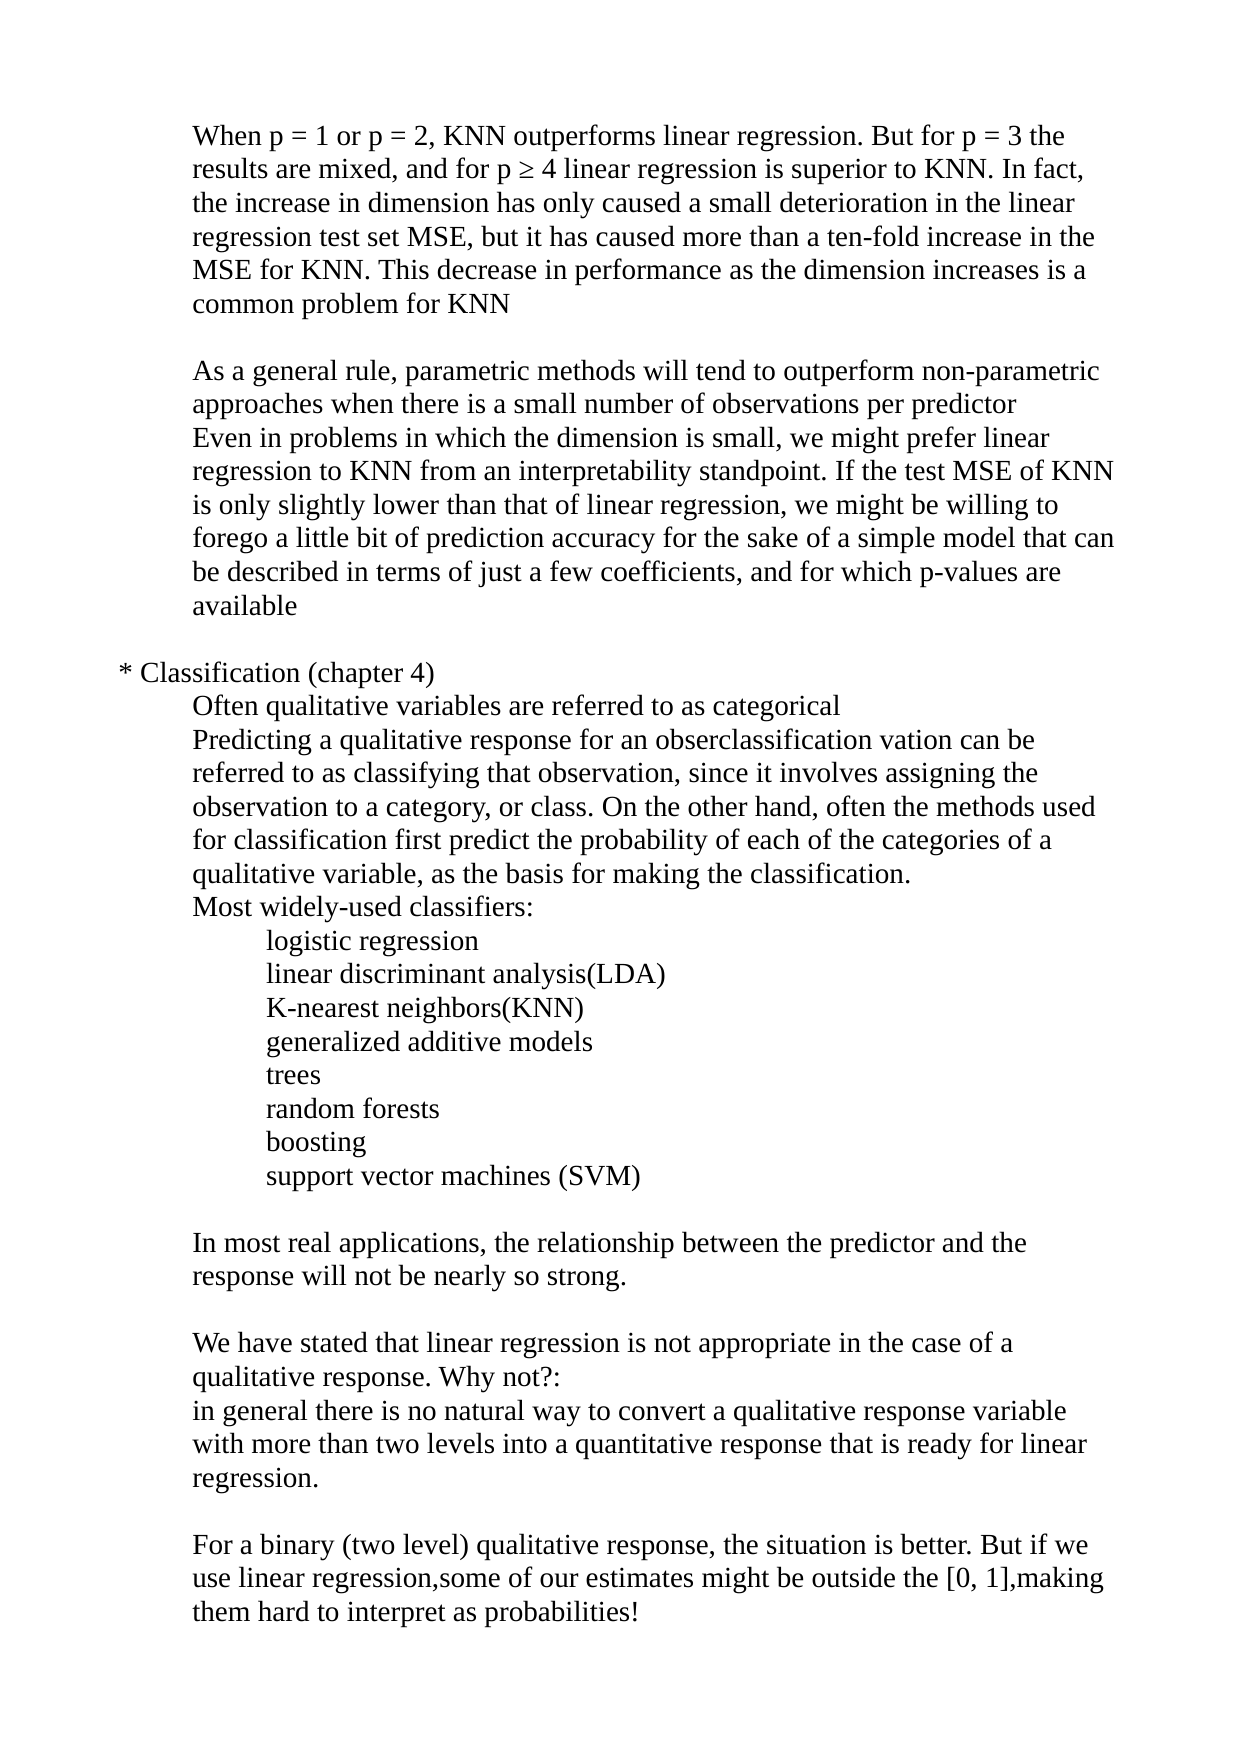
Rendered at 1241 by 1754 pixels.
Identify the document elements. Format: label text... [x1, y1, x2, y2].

text Most widely-used classifiers: [118, 889, 1122, 923]
text When p = 1 or p = 2, KNN outperforms linear regression. But for p = 3 the results are mixed, and for p ≥ 4 linear regression is superior to KNN. In fact, the increase in dimension has only caused a small deterioration in the linear regression test set MSE, but it has caused more than a ten-fold increase in the MSE for KNN. This decrease in performance as the dimension increases is a common problem for KNN [118, 118, 1122, 319]
text support vector machines (SVM) [118, 1158, 1122, 1191]
text We have stated that linear regression is not appropriate in the case of a [118, 1326, 1122, 1359]
text qualitative response. Why not?: [118, 1359, 1122, 1393]
text generalized additive models [118, 1024, 1122, 1057]
text Predicting a qualitative response for an obserclassification vation can be referred to as classifying that observation, since it involves assigning the observation to a category, or class. On the other hand, often the methods used for classification first predict the probability of each of the categories of a qualitative variable, as the basis for making the classification. [118, 722, 1122, 889]
text In most real applications, the relationship between the predictor and the response will not be nearly so strong. [118, 1225, 1122, 1292]
text logistic regression [118, 923, 1122, 957]
text Often qualitative variables are referred to as categorical [118, 688, 1122, 722]
text random forests [118, 1091, 1122, 1124]
text Even in problems in which the dimension is small, we might prefer linear regression to KNN from an interpretability standpoint. If the test MSE of KNN is only slightly lower than that of linear regression, we might be willing to forego a little bit of prediction accuracy for the sake of a simple model that can be described in terms of just a few coefficients, and for which p-values are available [118, 420, 1122, 621]
text * Classification (chapter 4) [118, 655, 1122, 688]
text For a binary (two level) qualitative response, the situation is better. But if we use linear regression,some of our estimates might be outside the [0, 1],making them hard to interpret as probabilities! [118, 1527, 1122, 1627]
text K-nearest neighbors(KNN) [118, 990, 1122, 1024]
text in general there is no natural way to convert a qualitative response variable with more than two levels into a quantitative response that is ready for linear regression. [118, 1393, 1122, 1493]
text boosting [118, 1124, 1122, 1158]
text As a general rule, parametric methods will tend to outperform non-parametric approaches when there is a small number of observations per predictor [118, 353, 1122, 420]
text linear discriminant analysis(LDA) [118, 957, 1122, 990]
text trees [118, 1057, 1122, 1091]
